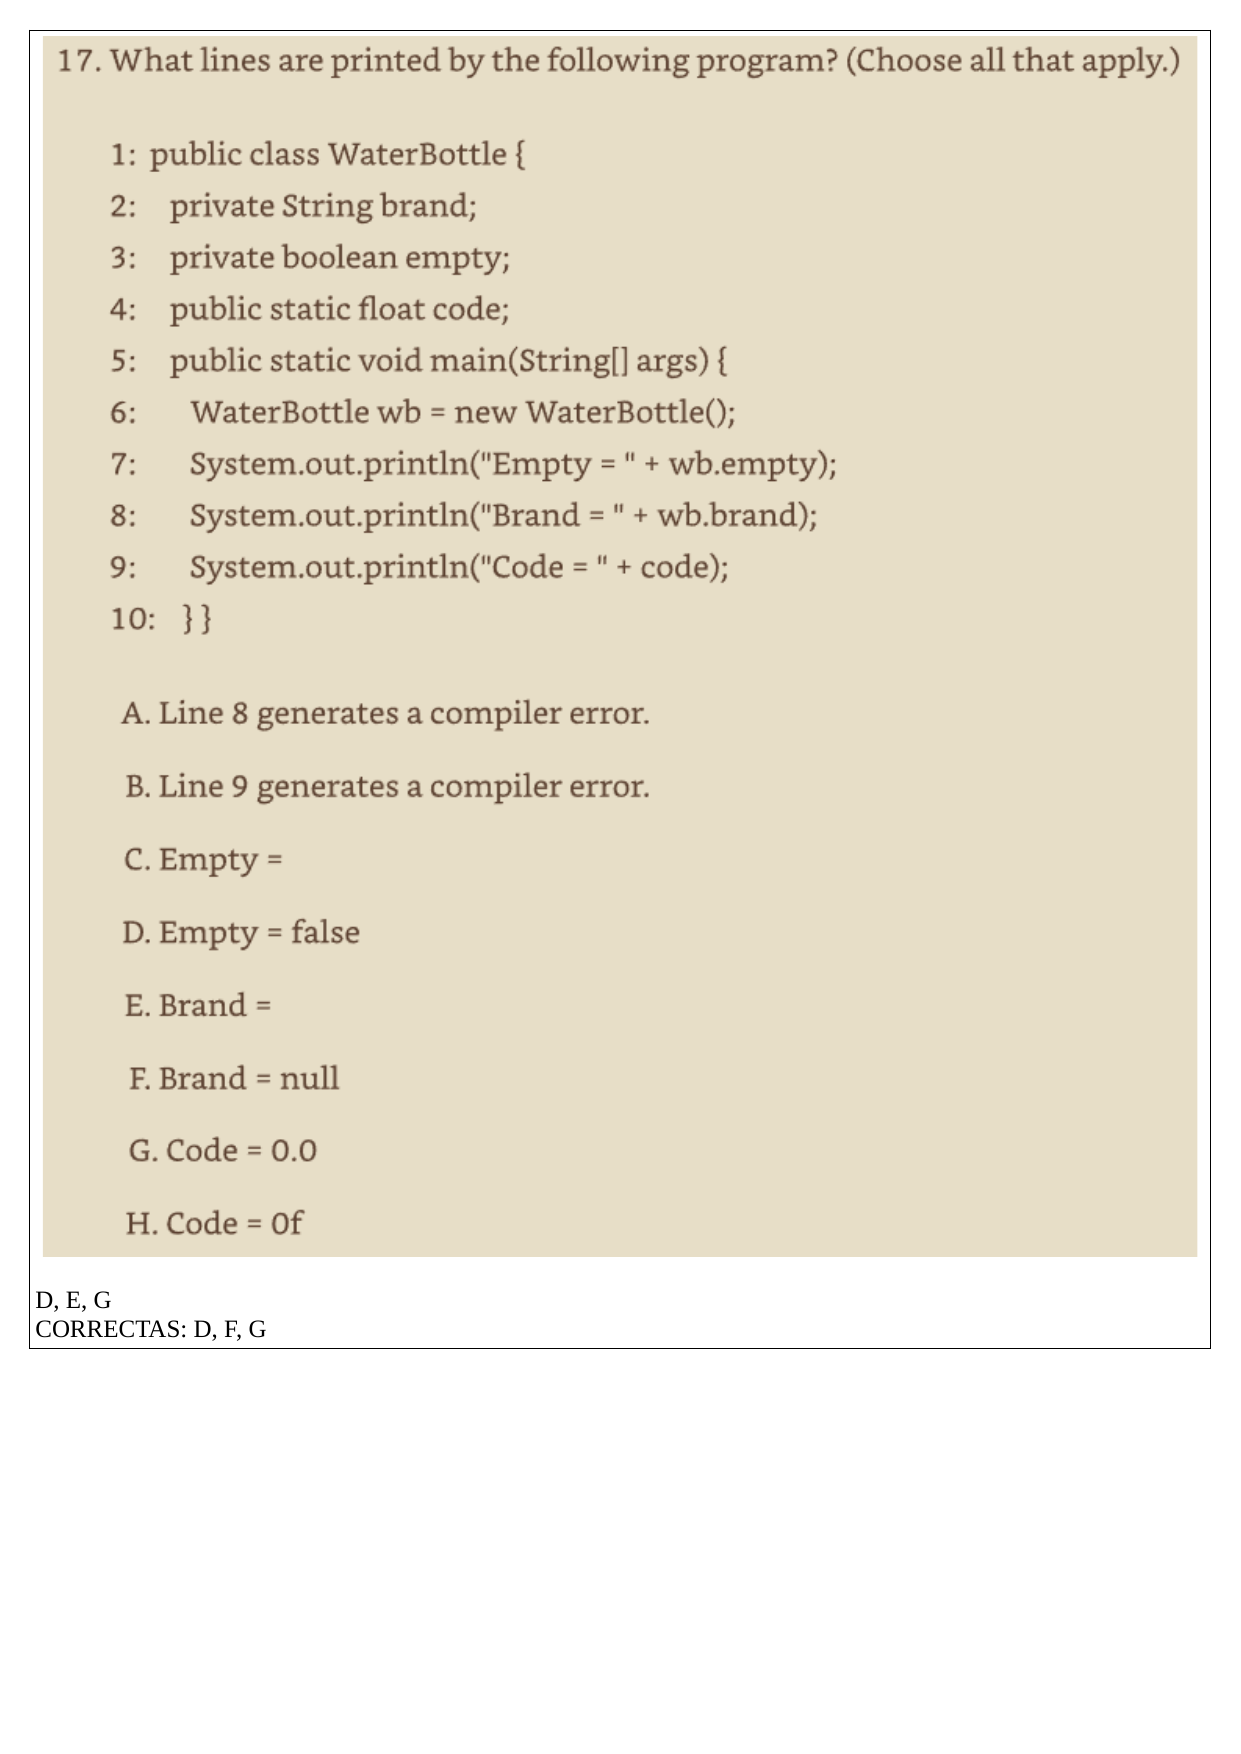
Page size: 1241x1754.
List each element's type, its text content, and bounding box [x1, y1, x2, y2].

picture [42, 36, 1198, 1257]
table_cell D, E, G CORRECTAS: D, F, G [30, 31, 1210, 1348]
